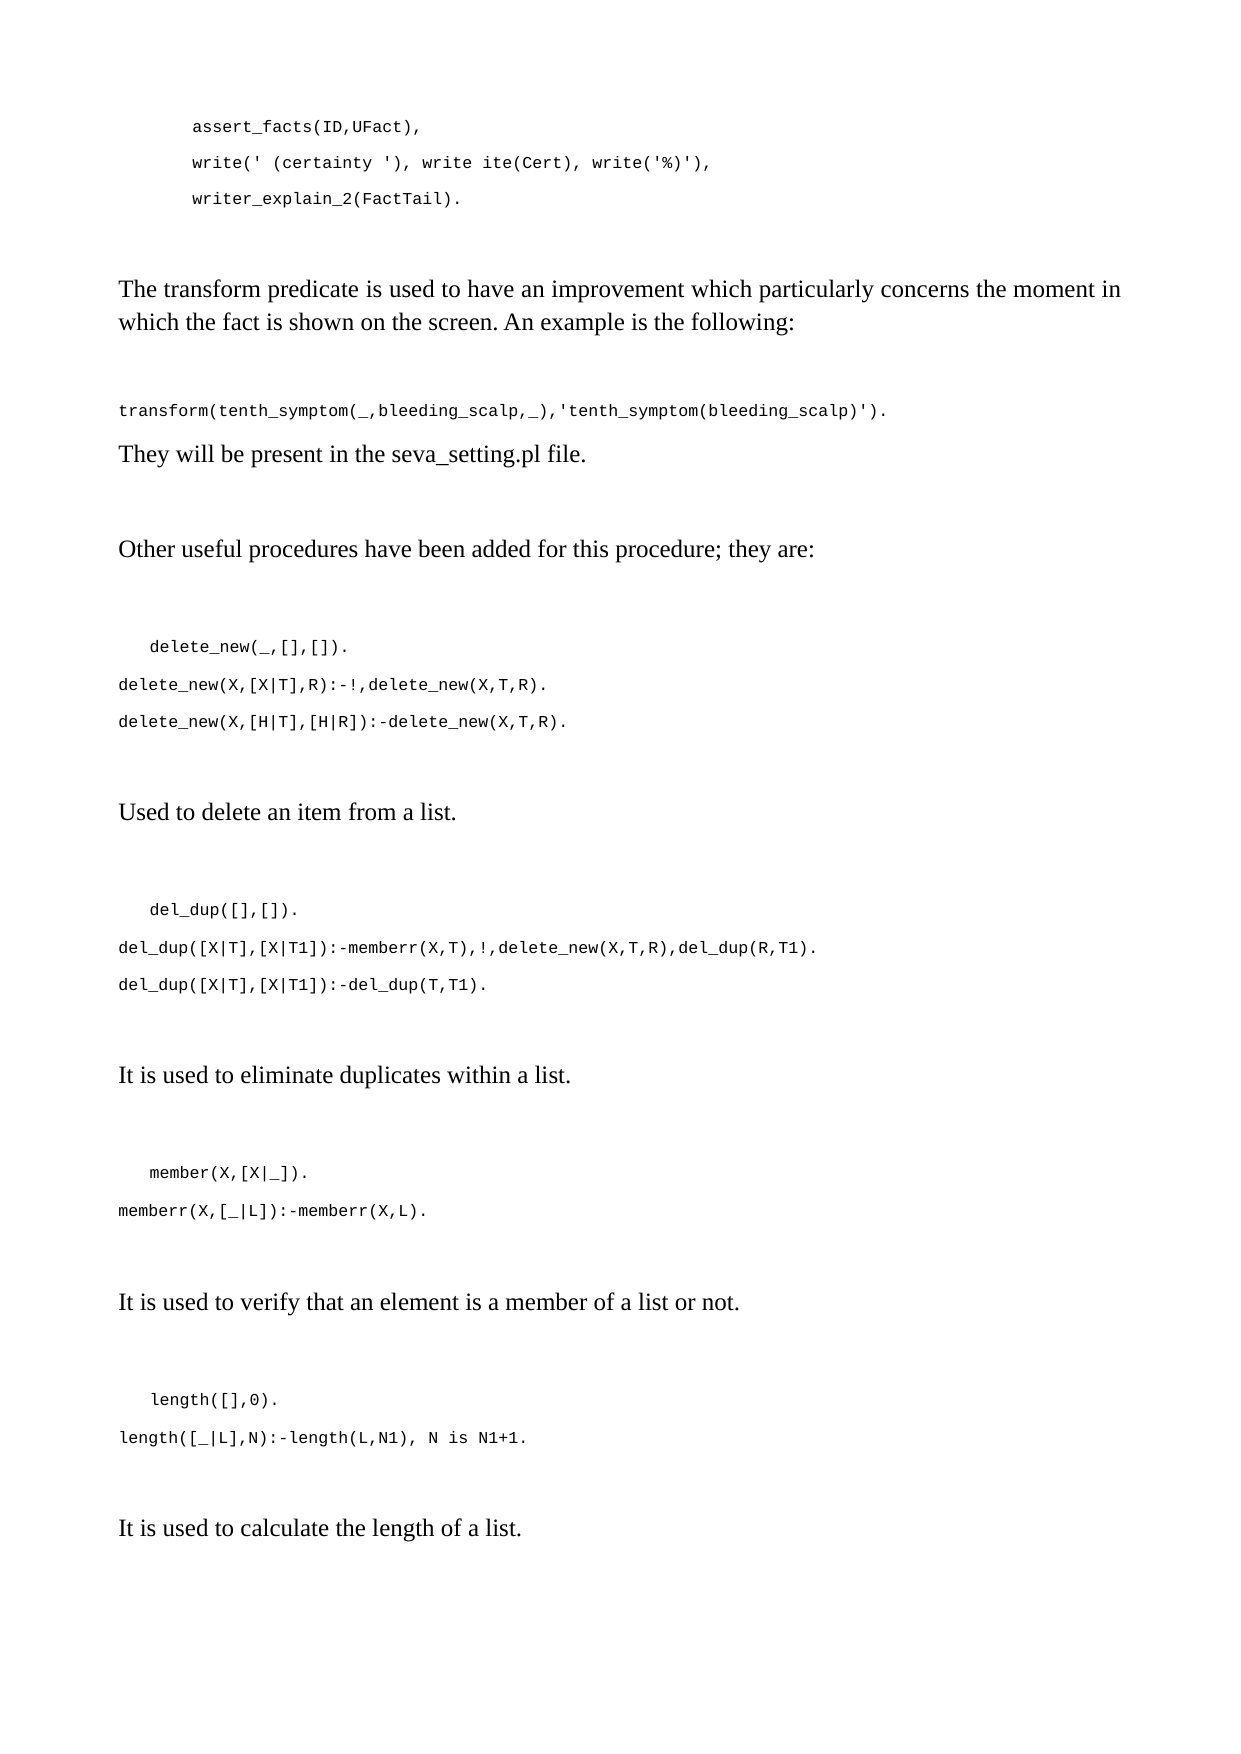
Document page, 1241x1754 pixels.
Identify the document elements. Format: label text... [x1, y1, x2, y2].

text writer_explain_2(FactTail). [118, 191, 1122, 209]
text delete_new(_,[],[]). [118, 629, 1122, 658]
text They will be present in the seva_setting.pl file. [118, 439, 1122, 468]
text del_dup([X|T],[X|T1]):-del_dup(T,T1). [118, 976, 1122, 995]
text It is used to verify that an element is a member of a list or not. [118, 1287, 1122, 1315]
text It is used to eliminate duplicates within a list. [118, 1060, 1122, 1089]
text del_dup([],[]). [118, 892, 1122, 921]
text length([_|L],N):-length(L,N1), N is N1+1. [118, 1429, 1122, 1448]
text It is used to calculate the length of a list. [118, 1513, 1122, 1542]
text member(X,[X|_]). [118, 1155, 1122, 1184]
text Used to delete an item from a list. [118, 797, 1122, 826]
text transform(tenth_symptom(_,bleeding_scalp,_),'tenth_symptom(bleeding_scalp)'). [118, 403, 1122, 422]
text delete_new(X,[X|T],R):-!,delete_new(X,T,R). [118, 677, 1122, 696]
text assert_facts(ID,UFact), [118, 118, 1122, 137]
text Other useful procedures have been added for this procedure; they are: [118, 534, 1122, 563]
text delete_new(X,[H|T],[H|R]):-delete_new(X,T,R). [118, 713, 1122, 732]
text The transform predicate is used to have an improvement which particularly concerns the moment in which the fact is shown on the screen. An example is the following: [118, 274, 1122, 336]
text write(' (certainty '), write ite(Cert), write('%)'), [118, 154, 1122, 173]
text del_dup([X|T],[X|T1]):-memberr(X,T),!,delete_new(X,T,R),del_dup(R,T1). [118, 940, 1122, 959]
text memberr(X,[_|L]):-memberr(X,L). [118, 1203, 1122, 1222]
text length([],0). [118, 1382, 1122, 1411]
